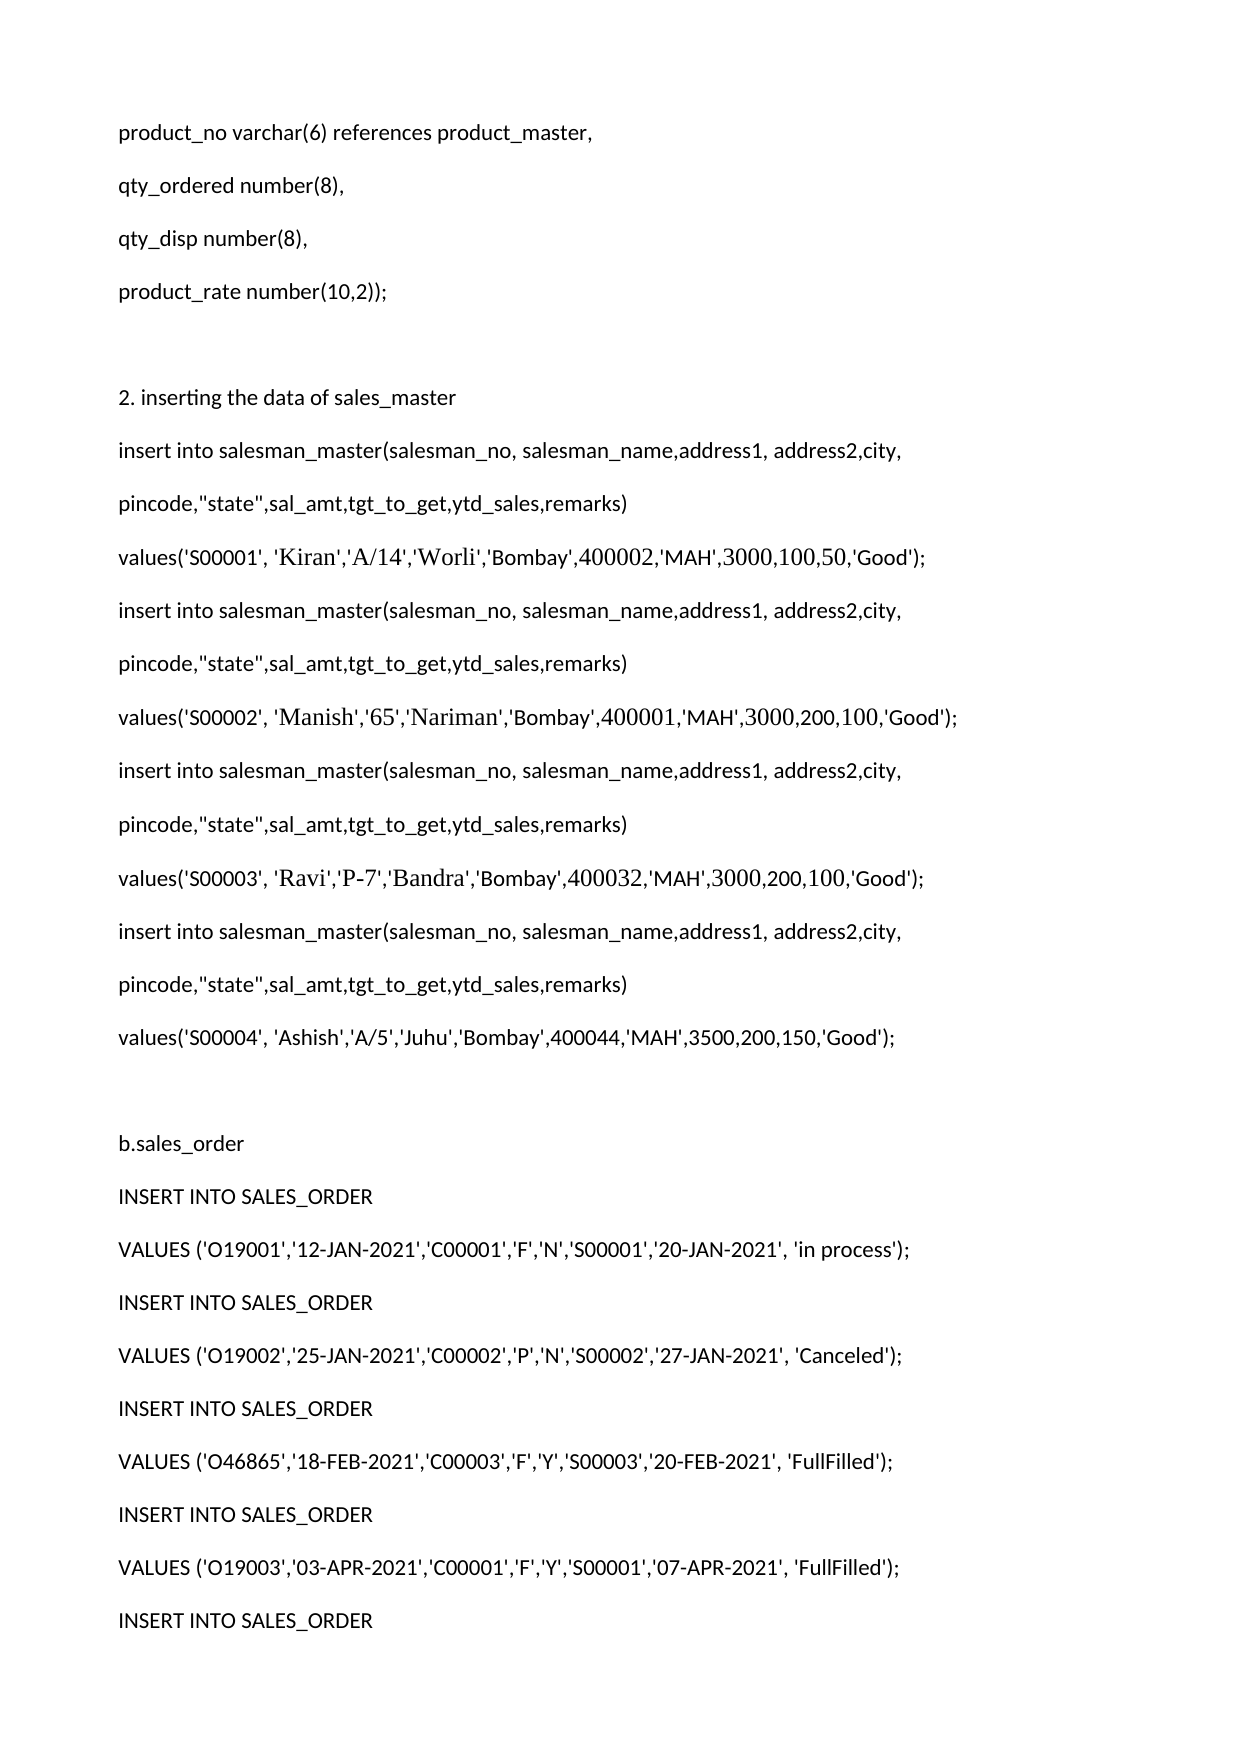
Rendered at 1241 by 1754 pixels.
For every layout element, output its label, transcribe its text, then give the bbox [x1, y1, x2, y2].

text pincode,"state",sal_amt,tgt_to_get,ytd_sales,remarks) [118, 649, 1122, 677]
text values('S00004', 'Ashish','A/5','Juhu','Bombay',400044,'MAH',3500,200,150,'Good'); [118, 1023, 1122, 1051]
text qty_disp number(8), [118, 224, 1122, 252]
text values('S00002', 'Manish','65','Nariman','Bombay',400001,'MAH',3000,200,100,'Good'); [118, 702, 1122, 732]
text insert into salesman_master(salesman_no, salesman_name,address1, address2,city, [118, 596, 1122, 624]
text INSERT INTO SALES_ORDER [118, 1394, 1122, 1422]
text b.sales_order [118, 1129, 1122, 1157]
text values('S00001', 'Kiran','A/14','Worli','Bombay',400002,'MAH',3000,100,50,'Good'); [118, 542, 1122, 571]
text VALUES ('O19001','12-JAN-2021','C00001','F','N','S00001','20-JAN-2021', 'in process'); [118, 1235, 1122, 1263]
text pincode,"state",sal_amt,tgt_to_get,ytd_sales,remarks) [118, 489, 1122, 517]
text INSERT INTO SALES_ORDER [118, 1288, 1122, 1316]
text values('S00003', 'Ravi','P-7','Bandra','Bombay',400032,'MAH',3000,200,100,'Good'); [118, 863, 1122, 892]
text INSERT INTO SALES_ORDER [118, 1606, 1122, 1634]
text qty_ordered number(8), [118, 171, 1122, 199]
text insert into salesman_master(salesman_no, salesman_name,address1, address2,city, [118, 757, 1122, 785]
text VALUES ('O19002','25-JAN-2021','C00002','P','N','S00002','27-JAN-2021', 'Canceled'); [118, 1341, 1122, 1369]
text insert into salesman_master(salesman_no, salesman_name,address1, address2,city, [118, 436, 1122, 464]
text product_no varchar(6) references product_master, [118, 118, 1122, 146]
text INSERT INTO SALES_ORDER [118, 1182, 1122, 1210]
text VALUES ('O46865','18-FEB-2021','C00003','F','Y','S00003','20-FEB-2021', 'FullFilled'); [118, 1447, 1122, 1475]
text pincode,"state",sal_amt,tgt_to_get,ytd_sales,remarks) [118, 810, 1122, 838]
text 2. inserting the data of sales_master [118, 383, 1122, 411]
text INSERT INTO SALES_ORDER [118, 1500, 1122, 1528]
text VALUES ('O19003','03-APR-2021','C00001','F','Y','S00001','07-APR-2021', 'FullFilled'); [118, 1553, 1122, 1581]
text pincode,"state",sal_amt,tgt_to_get,ytd_sales,remarks) [118, 970, 1122, 998]
text insert into salesman_master(salesman_no, salesman_name,address1, address2,city, [118, 917, 1122, 945]
text product_rate number(10,2)); [118, 277, 1122, 305]
